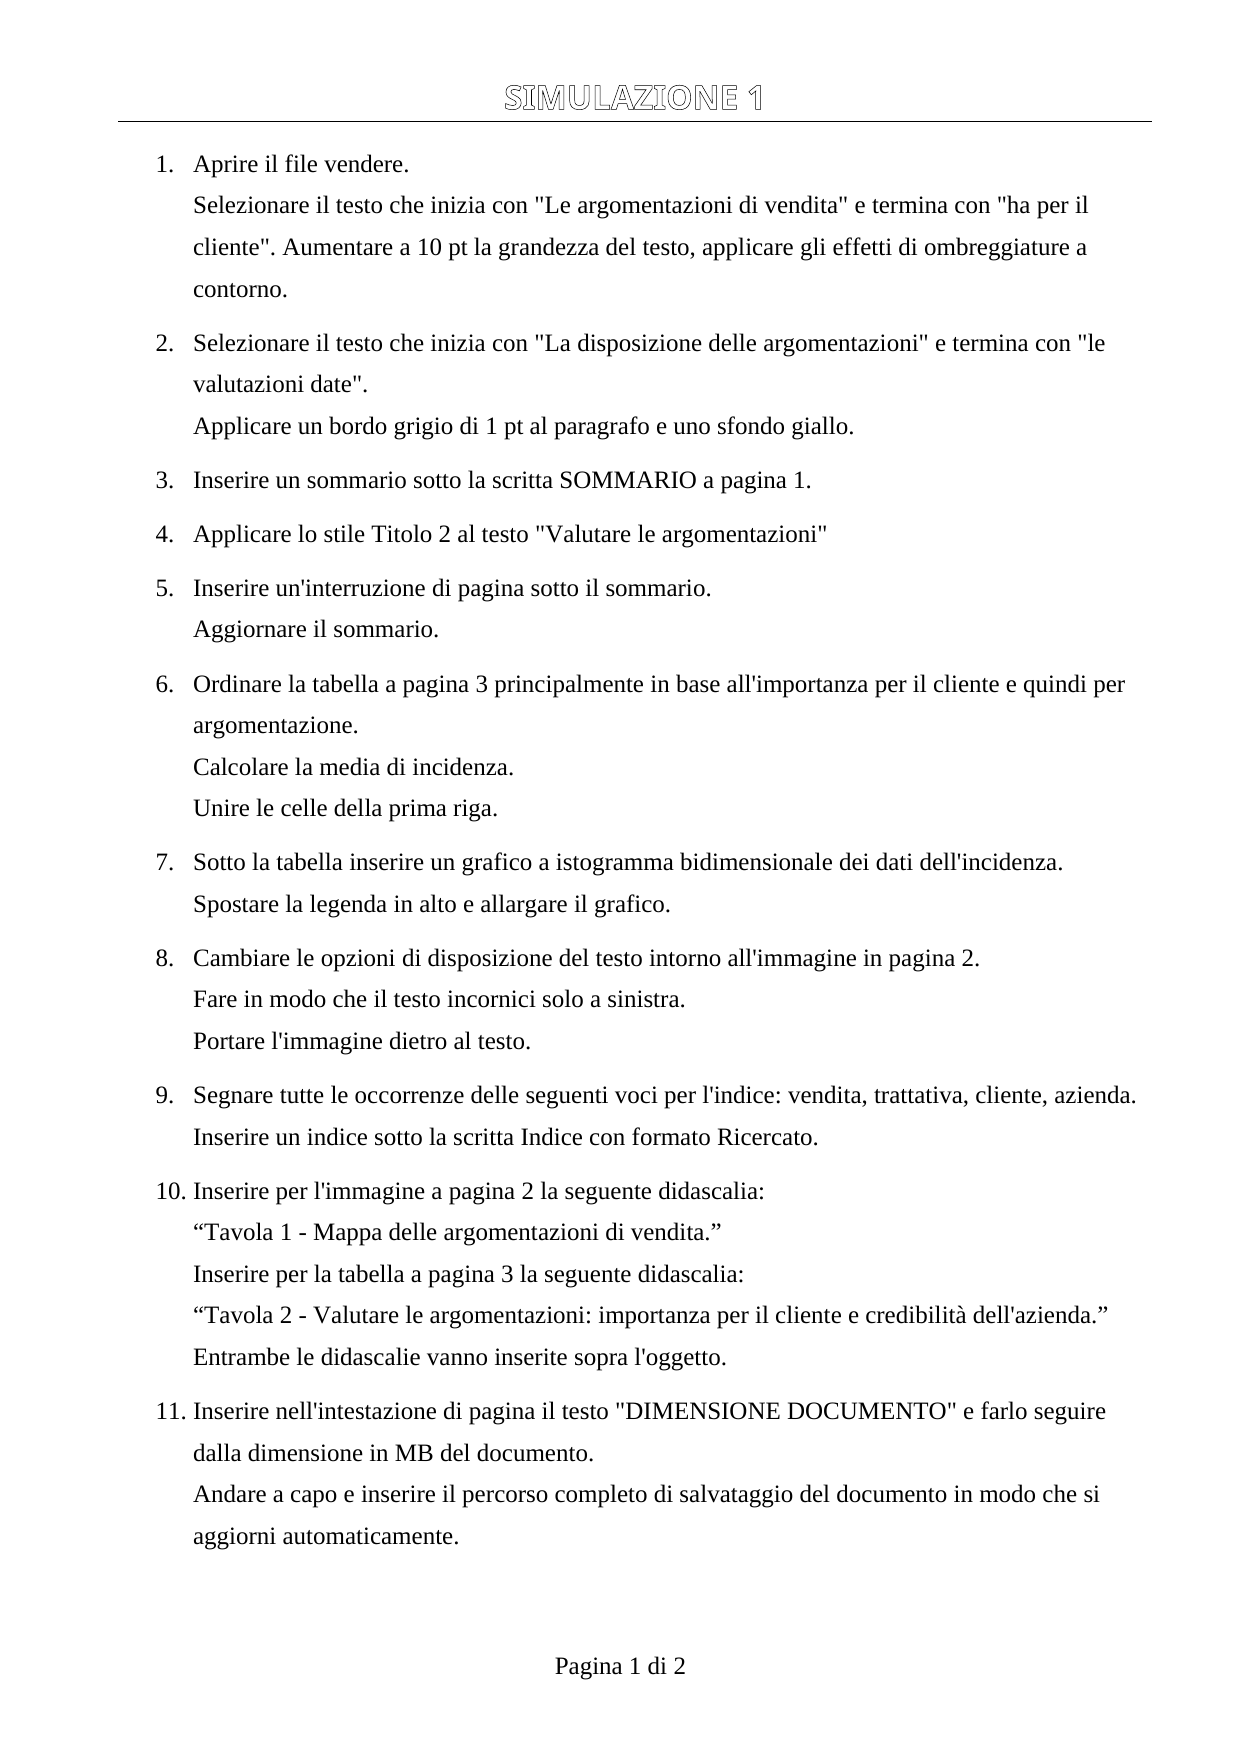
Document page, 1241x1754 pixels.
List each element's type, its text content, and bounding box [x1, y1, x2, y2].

list Sotto la tabella inserire un grafico a istogramma bidimensionale dei dati dell'incidenza. Spostare la legenda in alto e allargare il grafico. [155, 848, 1152, 918]
list Inserire per l'immagine a pagina 2 la seguente didascalia: “Tavola 1 - Mappa delle argomentazioni di vendita.” Inserire per la tabella a pagina 3 la seguente didascalia: “Tavola 2 - Valutare le argomentazioni: importanza per il cliente e credibilità dell'azienda.” Entrambe le didascalie vanno inserite sopra l'oggetto. [155, 1177, 1152, 1371]
list Segnare tutte le occorrenze delle seguenti voci per l'indice: vendita, trattativa, cliente, azienda. Inserire un indice sotto la scritta Indice con formato Ricercato. [155, 1081, 1152, 1151]
list Inserire un'interruzione di pagina sotto il sommario. Aggiornare il sommario. [155, 574, 1152, 643]
list Aprire il file vendere. Selezionare il testo che inizia con "Le argomentazioni di vendita" e termina con "ha per il cliente". Aumentare a 10 pt la grandezza del testo, applicare gli effetti di ombreggiature a contorno. [155, 150, 1152, 302]
list Inserire un sommario sotto la scritta SOMMARIO a pagina 1. [155, 466, 1152, 494]
list Cambiare le opzioni di disposizione del testo intorno all'immagine in pagina 2. Fare in modo che il testo incornici solo a sinistra. Portare l'immagine dietro al testo. [155, 944, 1152, 1055]
list Applicare lo stile Titolo 2 al testo "Valutare le argomentazioni" [155, 520, 1152, 548]
list Ordinare la tabella a pagina 3 principalmente in base all'importanza per il cliente e quindi per argomentazione. Calcolare la media di incidenza. Unire le celle della prima riga. [155, 670, 1152, 822]
list Inserire nell'intestazione di pagina il testo "DIMENSIONE DOCUMENTO" e farlo seguire dalla dimensione in MB del documento. Andare a capo e inserire il percorso completo di salvataggio del documento in modo che si aggiorni automaticamente. [155, 1397, 1152, 1549]
list Selezionare il testo che inizia con "La disposizione delle argomentazioni" e termina con "le valutazioni date". Applicare un bordo grigio di 1 pt al paragrafo e uno sfondo giallo. [155, 329, 1152, 439]
